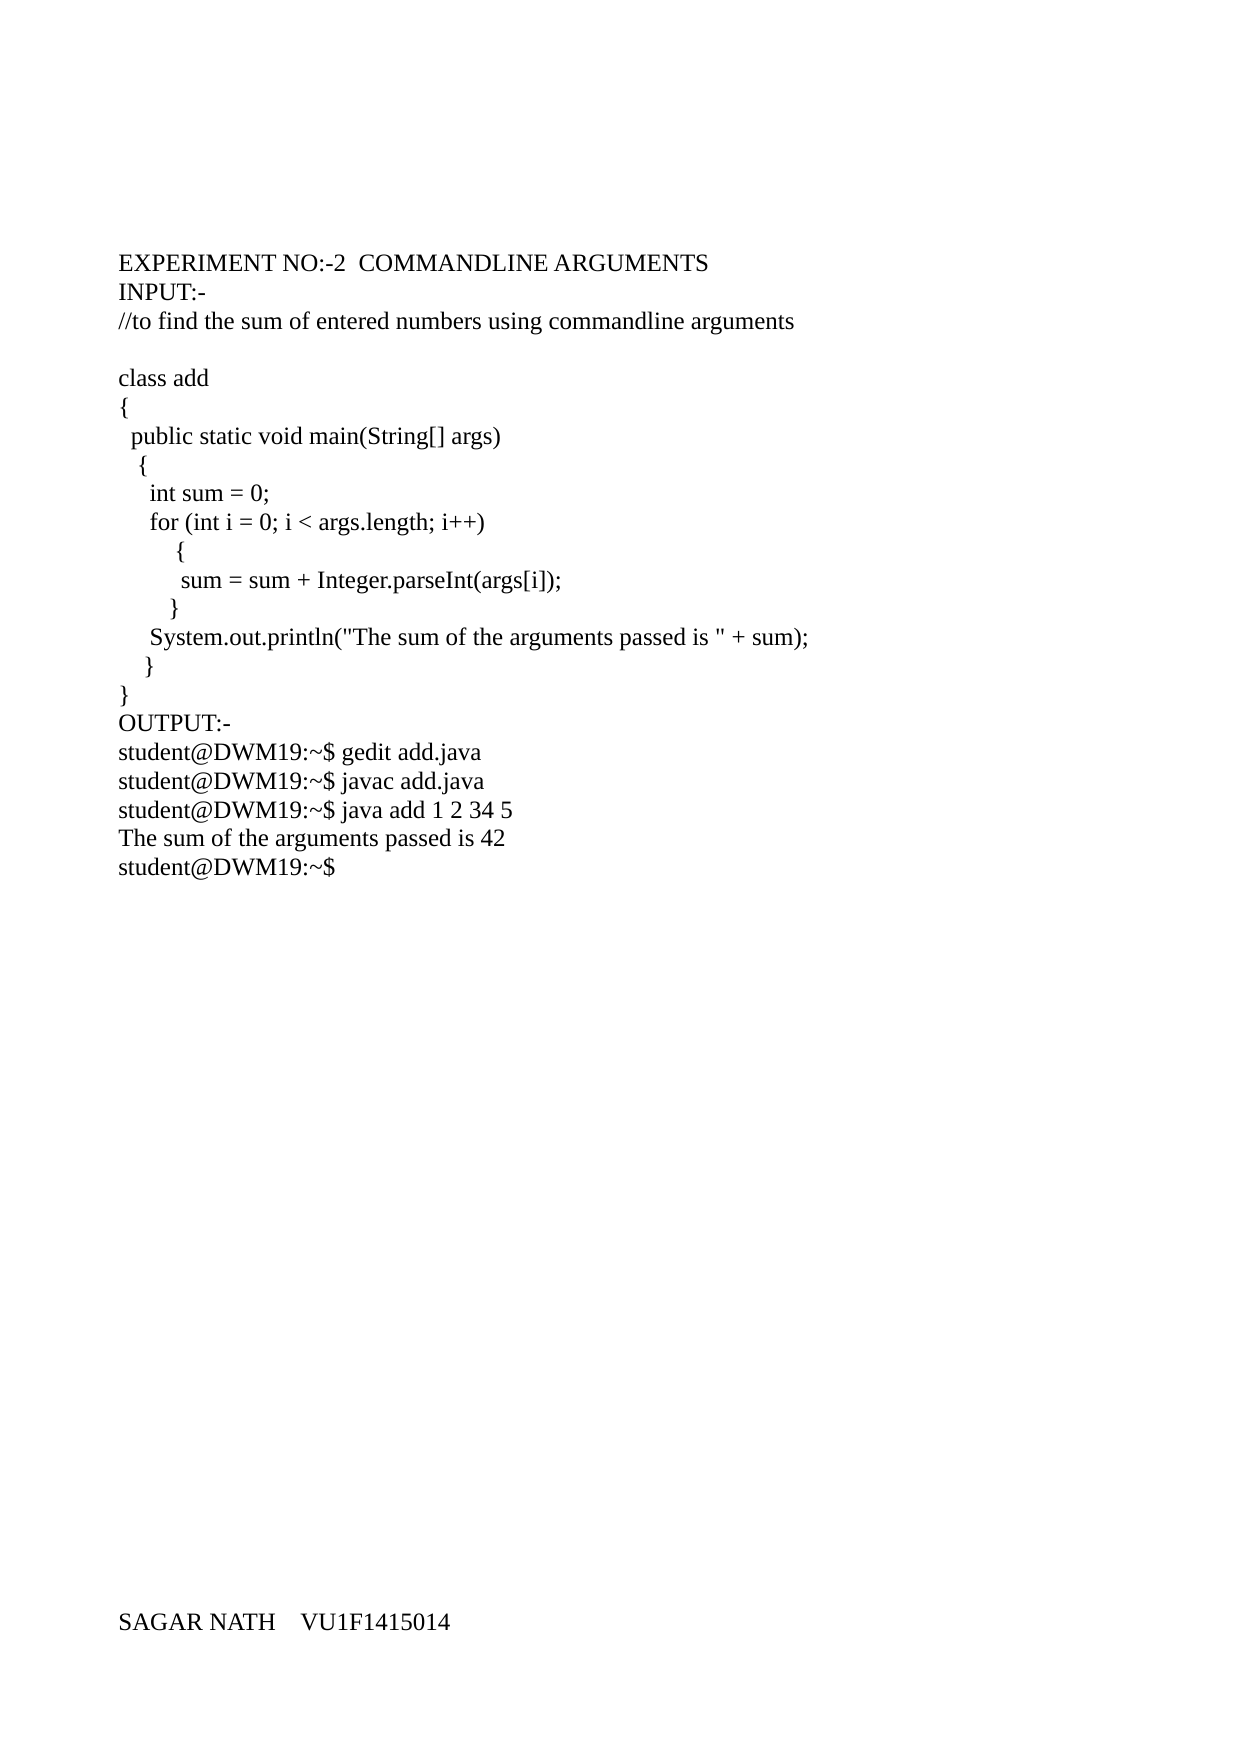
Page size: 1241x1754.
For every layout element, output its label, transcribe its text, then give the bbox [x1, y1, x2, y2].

text student@DWM19:~$ gedit add.java [118, 737, 1122, 766]
text student@DWM19:~$ [118, 852, 1122, 881]
text } [118, 651, 1122, 680]
text The sum of the arguments passed is 42 [118, 823, 1122, 852]
text } [118, 593, 1122, 622]
text { [118, 392, 1122, 421]
text System.out.println("The sum of the arguments passed is " + sum); [118, 622, 1122, 651]
text //to find the sum of entered numbers using commandline arguments [118, 306, 1122, 335]
text { [118, 450, 1122, 478]
text student@DWM19:~$ java add 1 2 34 5 [118, 795, 1122, 823]
text public static void main(String[] args) [118, 421, 1122, 450]
text student@DWM19:~$ javac add.java [118, 766, 1122, 795]
text { [118, 536, 1122, 565]
text INPUT:- [118, 277, 1122, 306]
text sum = sum + Integer.parseInt(args[i]); [118, 565, 1122, 593]
text OUTPUT:- [118, 708, 1122, 737]
text for (int i = 0; i < args.length; i++) [118, 507, 1122, 536]
text class add [118, 363, 1122, 392]
text int sum = 0; [118, 478, 1122, 507]
text EXPERIMENT NO:-2 COMMANDLINE ARGUMENTS [118, 248, 1122, 277]
text } [118, 680, 1122, 708]
